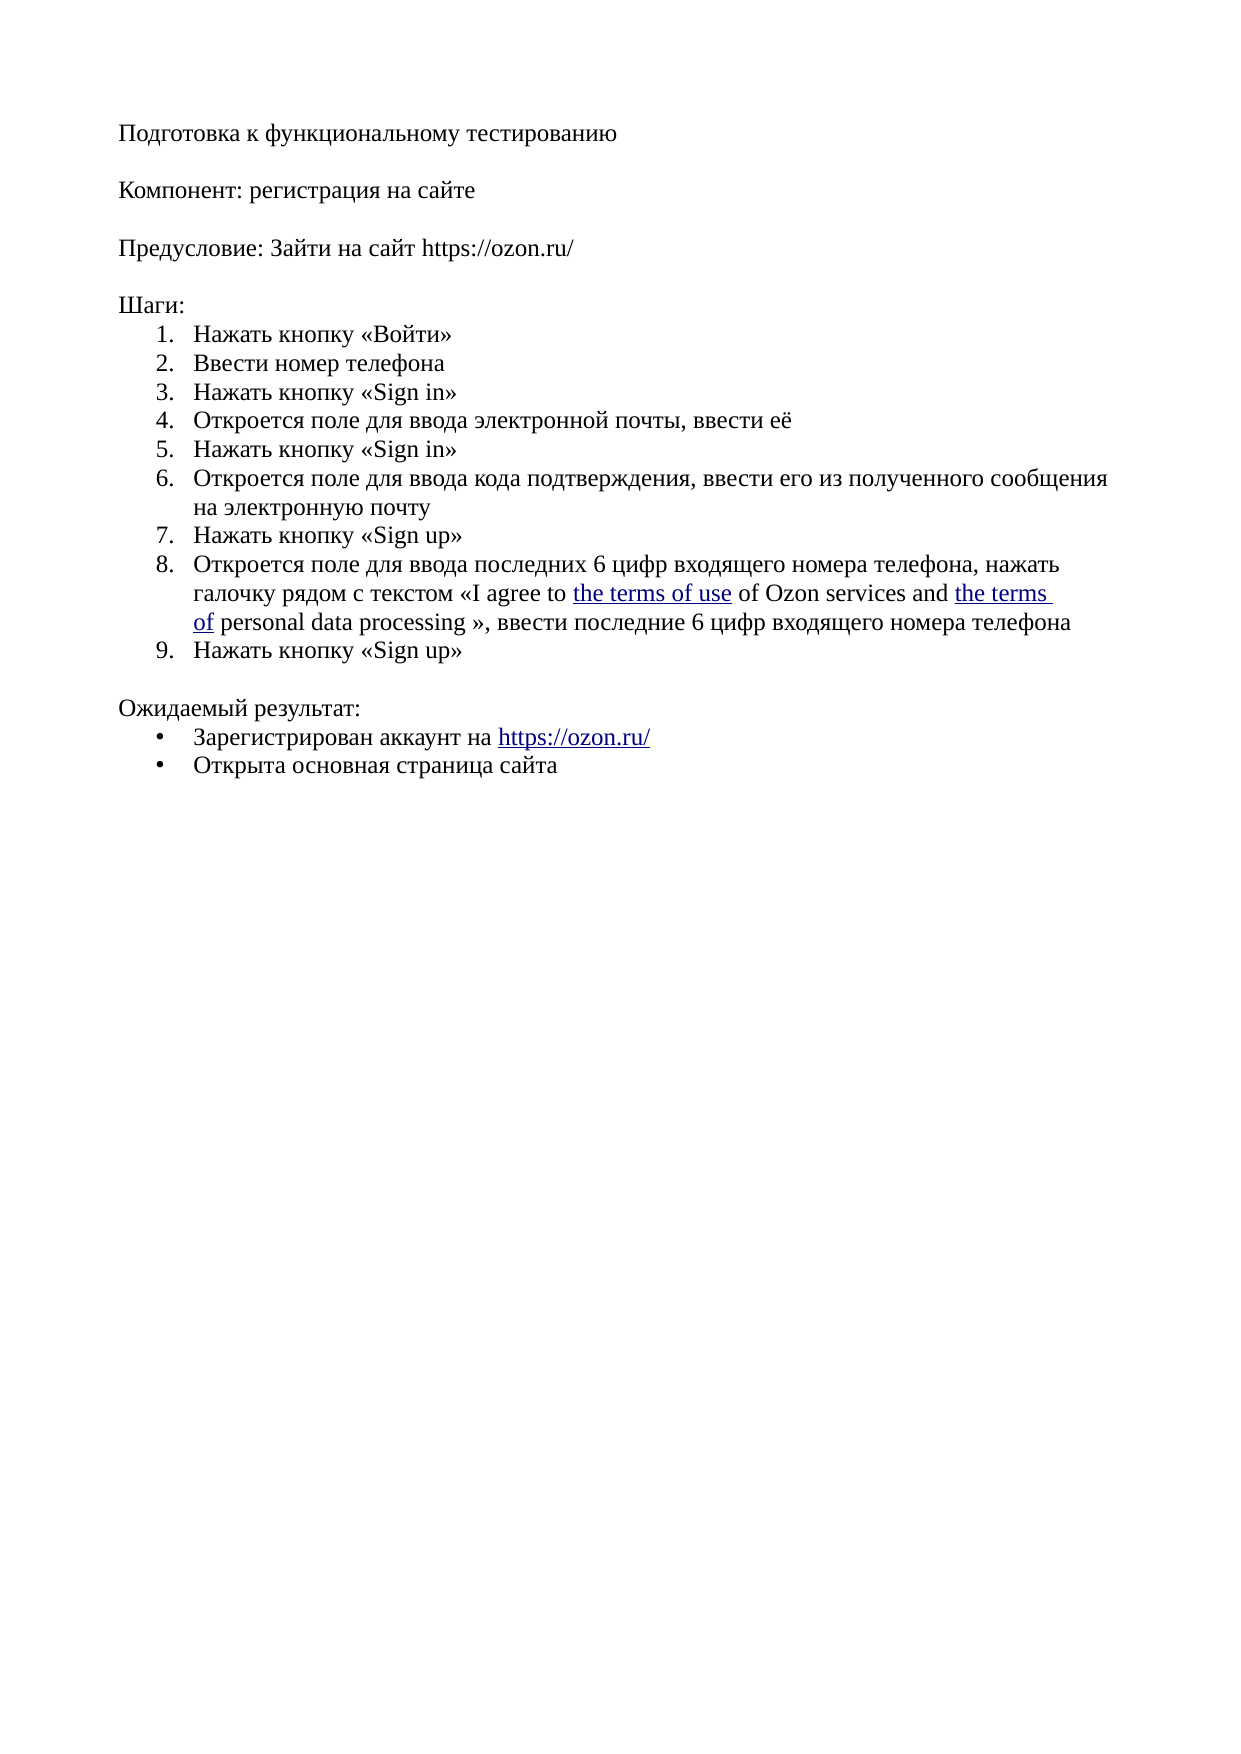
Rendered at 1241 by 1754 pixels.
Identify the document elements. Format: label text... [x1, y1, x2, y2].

list Откроется поле для ввода электронной почты, ввести её [156, 406, 1122, 434]
text Шаги: [118, 291, 1122, 319]
list Открыта основная страница сайта [156, 751, 1122, 779]
list Ввести номер телефона [156, 348, 1122, 377]
list Нажать кнопку «Sign in» [156, 377, 1122, 406]
list Зарегистрирован аккаунт на https://ozon.ru/ [156, 722, 1122, 751]
text Компонент: регистрация на сайте [118, 176, 1122, 204]
list Нажать кнопку «Sign up» [156, 636, 1122, 664]
list Откроется поле для ввода кода подтверждения, ввести его из полученного сообщения на электронную почту [156, 463, 1122, 521]
text Подготовка к функциональному тестированию [118, 118, 1122, 147]
list Нажать кнопку «Sign up» [156, 521, 1122, 549]
list Нажать кнопку «Войти» [156, 319, 1122, 348]
text Предусловие: Зайти на сайт https://ozon.ru/ [118, 233, 1122, 262]
text Ожидаемый результат: [118, 693, 1122, 722]
list Откроется поле для ввода последних 6 цифр входящего номера телефона, нажать галочку рядом с текстом «I agree to the terms of use of Ozon services and the terms of personal data processing », ввести последние 6 цифр входящего номера телефона [156, 549, 1122, 636]
list Нажать кнопку «Sign in» [156, 434, 1122, 463]
